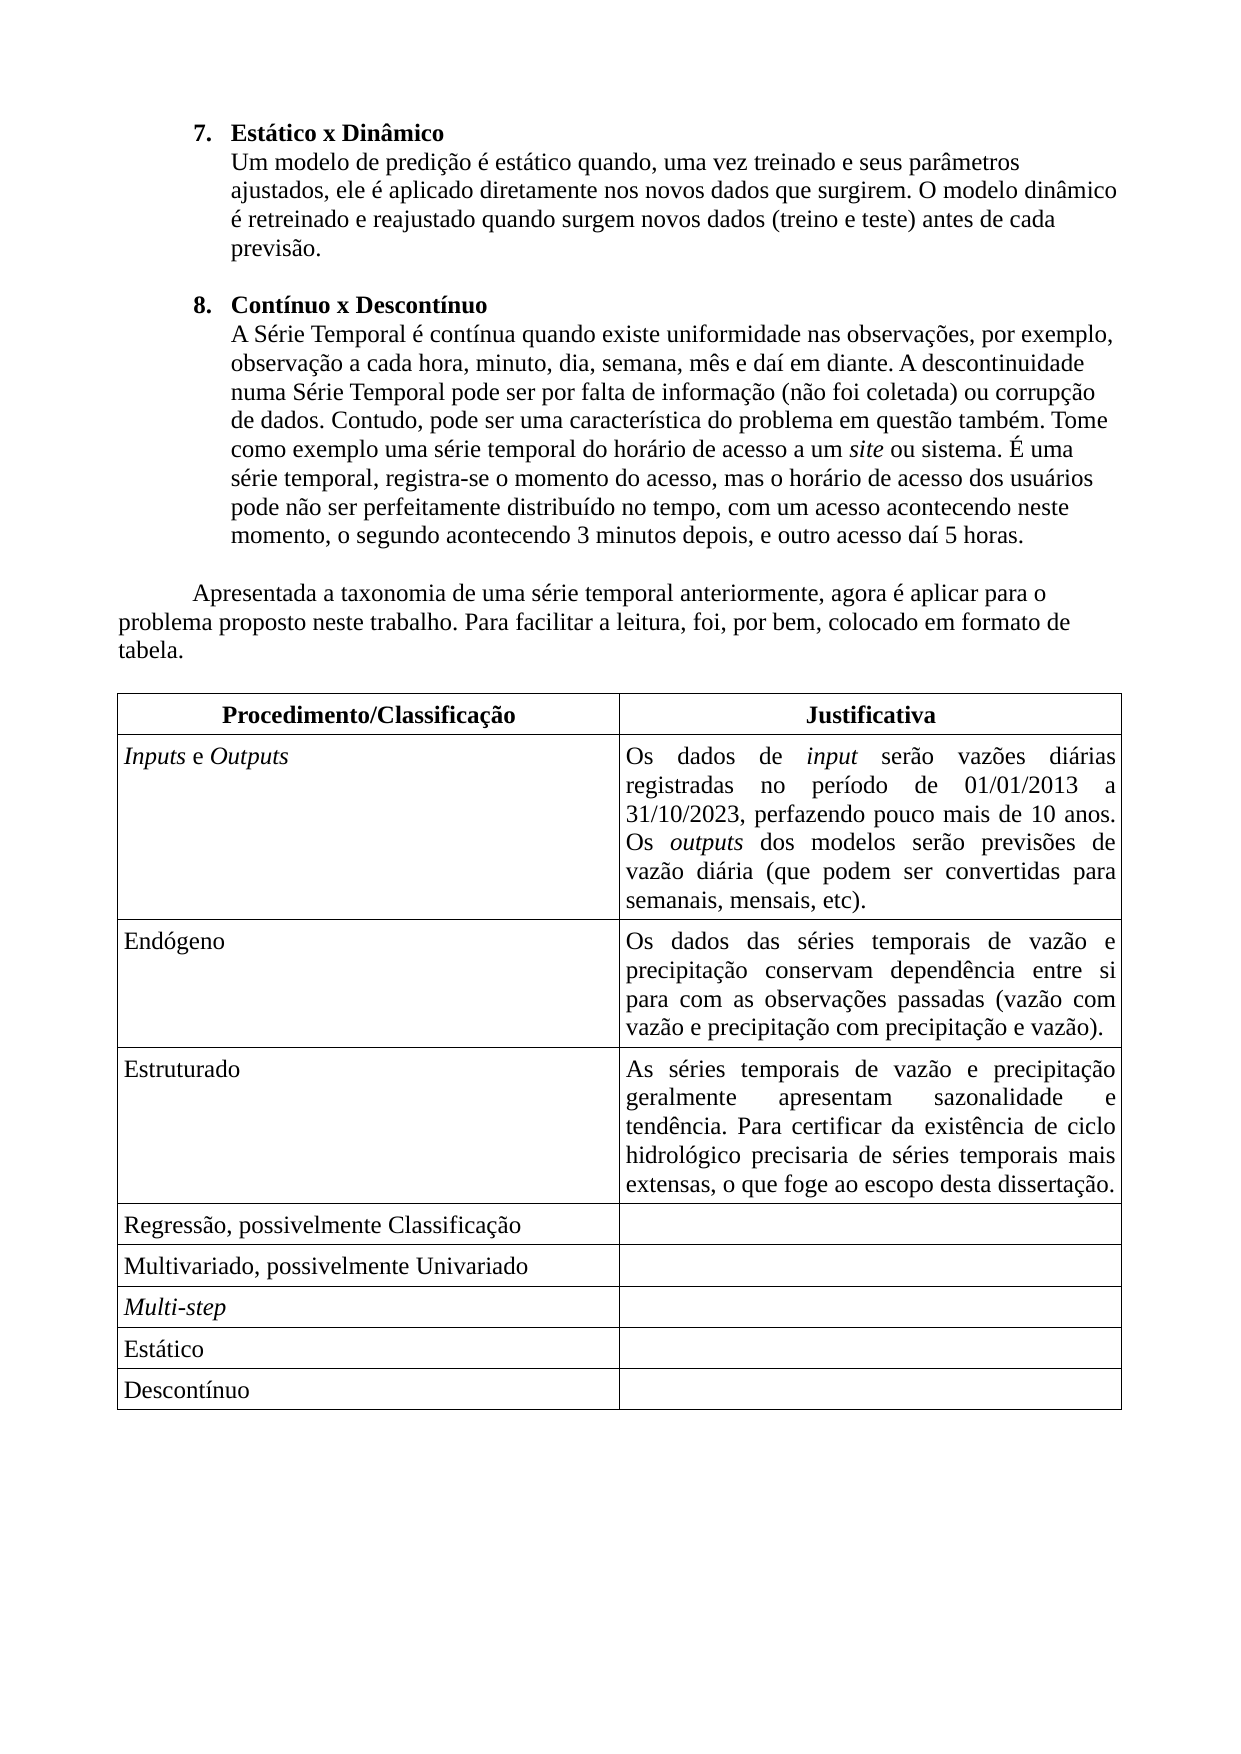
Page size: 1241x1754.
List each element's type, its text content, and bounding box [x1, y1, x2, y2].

table_header Justificativa [620, 694, 1121, 734]
table_cell Multivariado, possivelmente Univariado [118, 1245, 619, 1286]
list Um modelo de predição é estático quando, uma vez treinado e seus parâmetros ajustados, ele é aplicado diretamente nos novos dados que surgirem. O modelo dinâmico é retreinado e reajustado quando surgem novos dados (treino e teste) antes de cada previsão. [193, 147, 1122, 262]
list Contínuo x Descontínuo [193, 291, 1122, 319]
table_cell Regressão, possivelmente Classificação [118, 1204, 619, 1244]
table_cell Os dados das séries temporais de vazão e precipitação conservam dependência entre si para com as observações passadas (vazão com vazão e precipitação com precipitação e vazão). [620, 920, 1121, 1047]
list A Série Temporal é contínua quando existe uniformidade nas observações, por exemplo, observação a cada hora, minuto, dia, semana, mês e daí em diante. A descontinuidade numa Série Temporal pode ser por falta de informação (não foi coletada) ou corrupção de dados. Contudo, pode ser uma característica do problema em questão também. Tome como exemplo uma série temporal do horário de acesso a um site ou sistema. É uma série temporal, registra-se o momento do acesso, mas o horário de acesso dos usuários pode não ser perfeitamente distribuído no tempo, com um acesso acontecendo neste momento, o segundo acontecendo 3 minutos depois, e outro acesso daí 5 horas. [193, 319, 1122, 549]
table_cell [620, 1369, 1121, 1409]
table_cell Descontínuo [118, 1369, 619, 1409]
table_cell Os dados de input serão vazões diárias registradas no período de 01/01/2013 a 31/10/2023, perfazendo pouco mais de 10 anos. Os outputs dos modelos serão previsões de vazão diária (que podem ser convertidas para semanais, mensais, etc). [620, 735, 1121, 919]
table_cell As séries temporais de vazão e precipitação geralmente apresentam sazonalidade e tendência. Para certificar da existência de ciclo hidrológico precisaria de séries temporais mais extensas, o que foge ao escopo desta dissertação. [620, 1048, 1121, 1203]
table_cell Inputs e Outputs [118, 735, 619, 919]
table_cell [620, 1287, 1121, 1327]
table_cell Estático [118, 1328, 619, 1368]
table_cell Multi-step [118, 1287, 619, 1327]
list Estático x Dinâmico [193, 118, 1122, 147]
text Apresentada a taxonomia de uma série temporal anteriormente, agora é aplicar para o problema proposto neste trabalho. Para facilitar a leitura, foi, por bem, colocado em formato de tabela. [118, 578, 1122, 664]
table_cell Estruturado [118, 1048, 619, 1203]
table_cell [620, 1328, 1121, 1368]
table_cell Endógeno [118, 920, 619, 1047]
table_cell [620, 1245, 1121, 1286]
table_cell [620, 1204, 1121, 1244]
table_header Procedimento/Classificação [118, 694, 619, 734]
